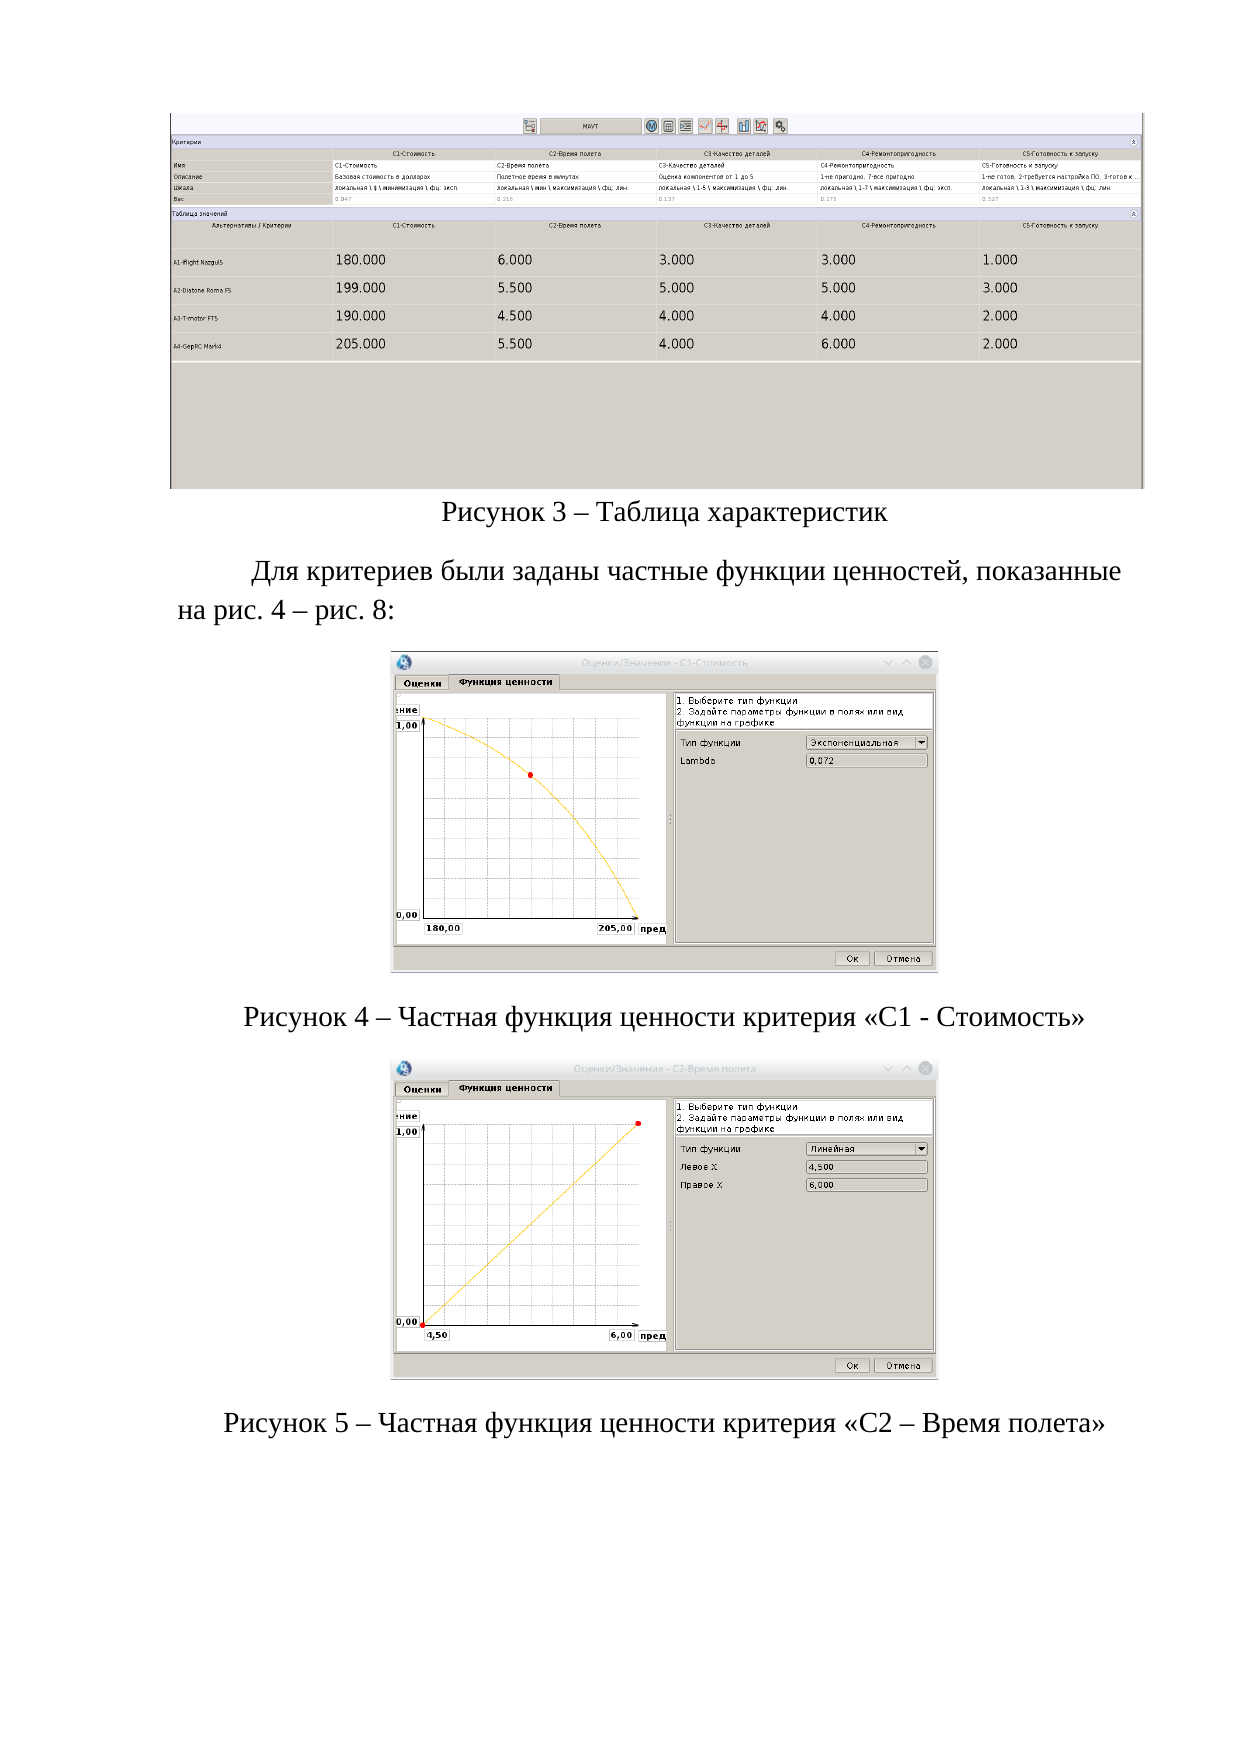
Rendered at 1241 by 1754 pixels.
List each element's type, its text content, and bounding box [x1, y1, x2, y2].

picture [390, 651, 939, 973]
text Рисунок 5 – Частная функция ценности критерия «C2 – Время полета» [177, 1405, 1152, 1439]
text Рисунок 4 – Частная функция ценности критерия «C1 - Стоимость» [177, 999, 1152, 1032]
text Рисунок 3 – Таблица характеристик [177, 118, 1152, 527]
picture [170, 113, 1145, 489]
picture [390, 1058, 939, 1380]
text Для критериев были заданы частные функции ценностей, показанные на рис. 4 – рис. 8: [177, 553, 1152, 625]
